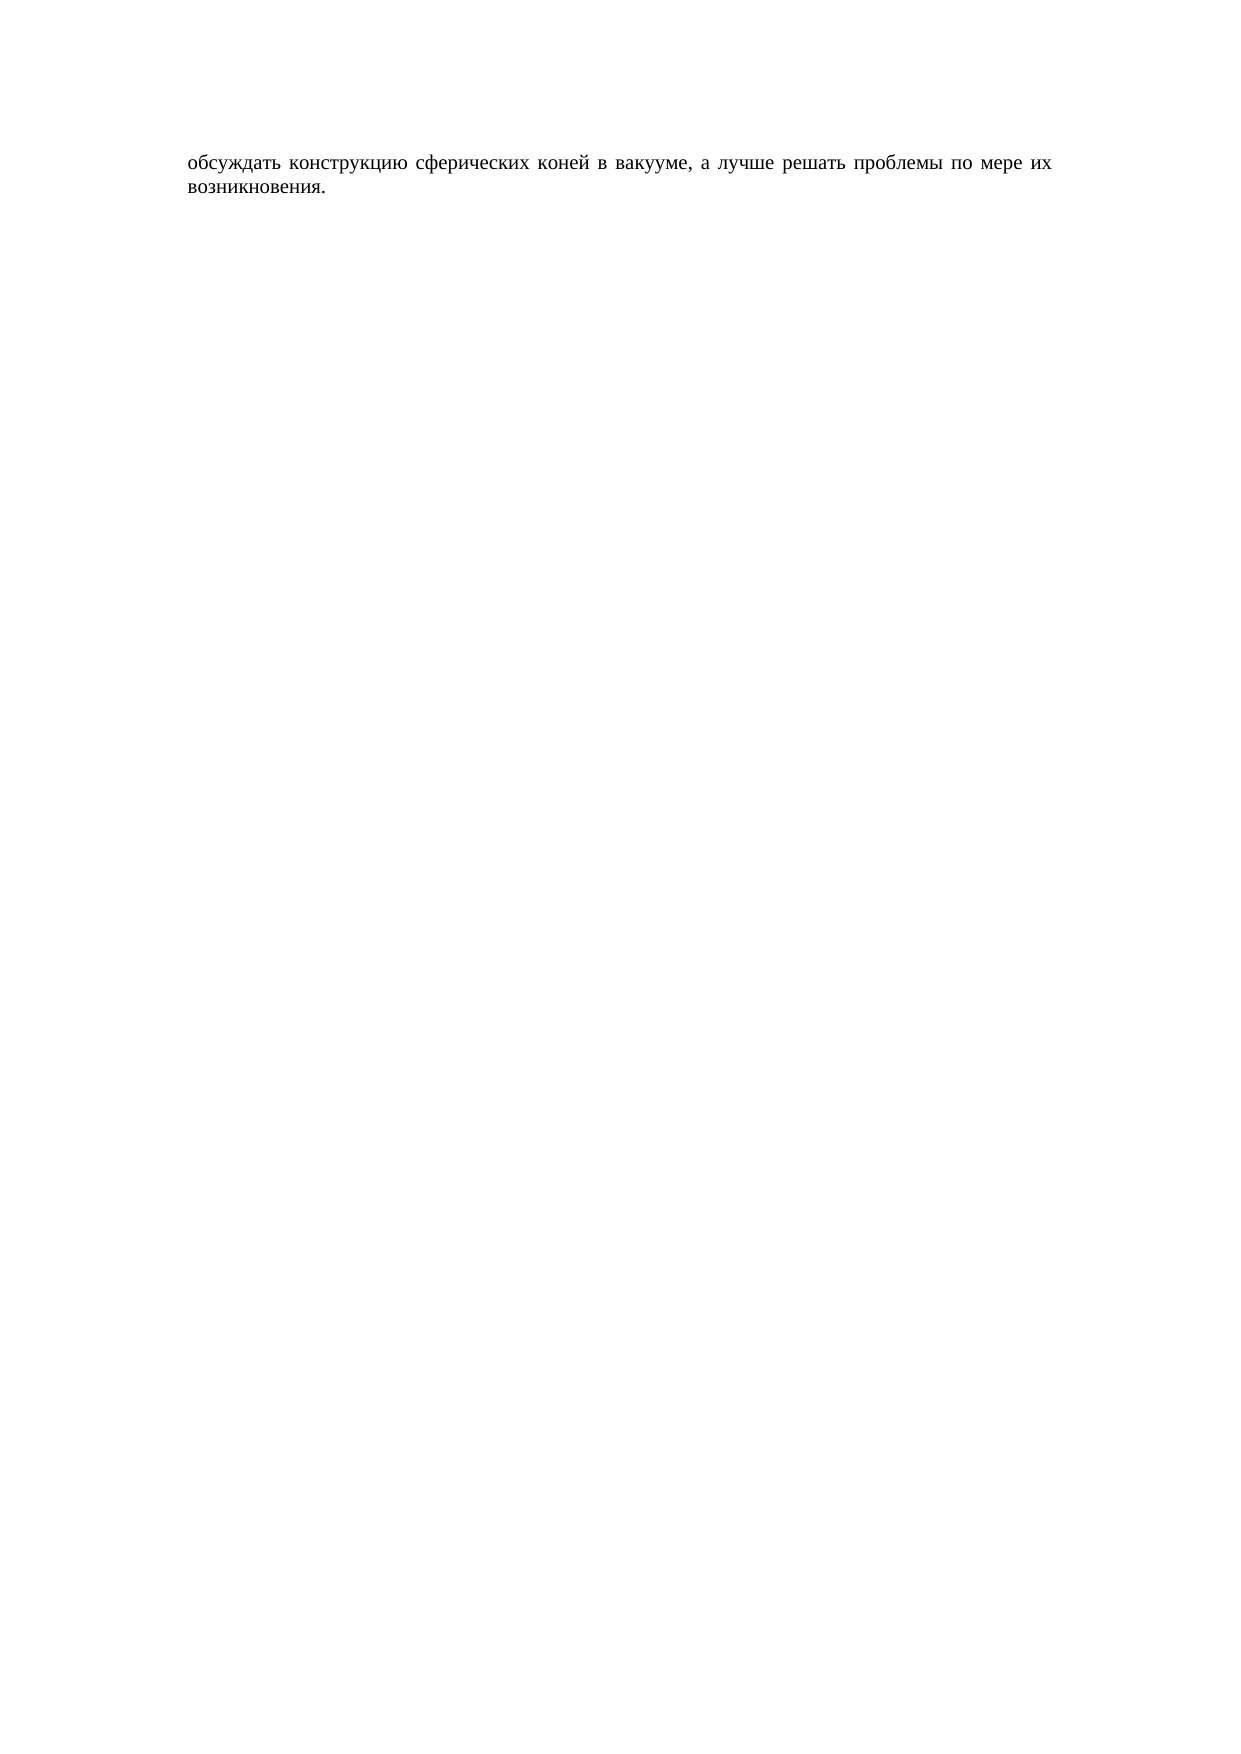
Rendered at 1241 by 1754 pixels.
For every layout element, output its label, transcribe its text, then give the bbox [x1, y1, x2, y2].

text обсуждать конструкцию сферических коней в вакууме, а лучше решать проблемы по мере их возникновения. [187, 150, 1053, 198]
